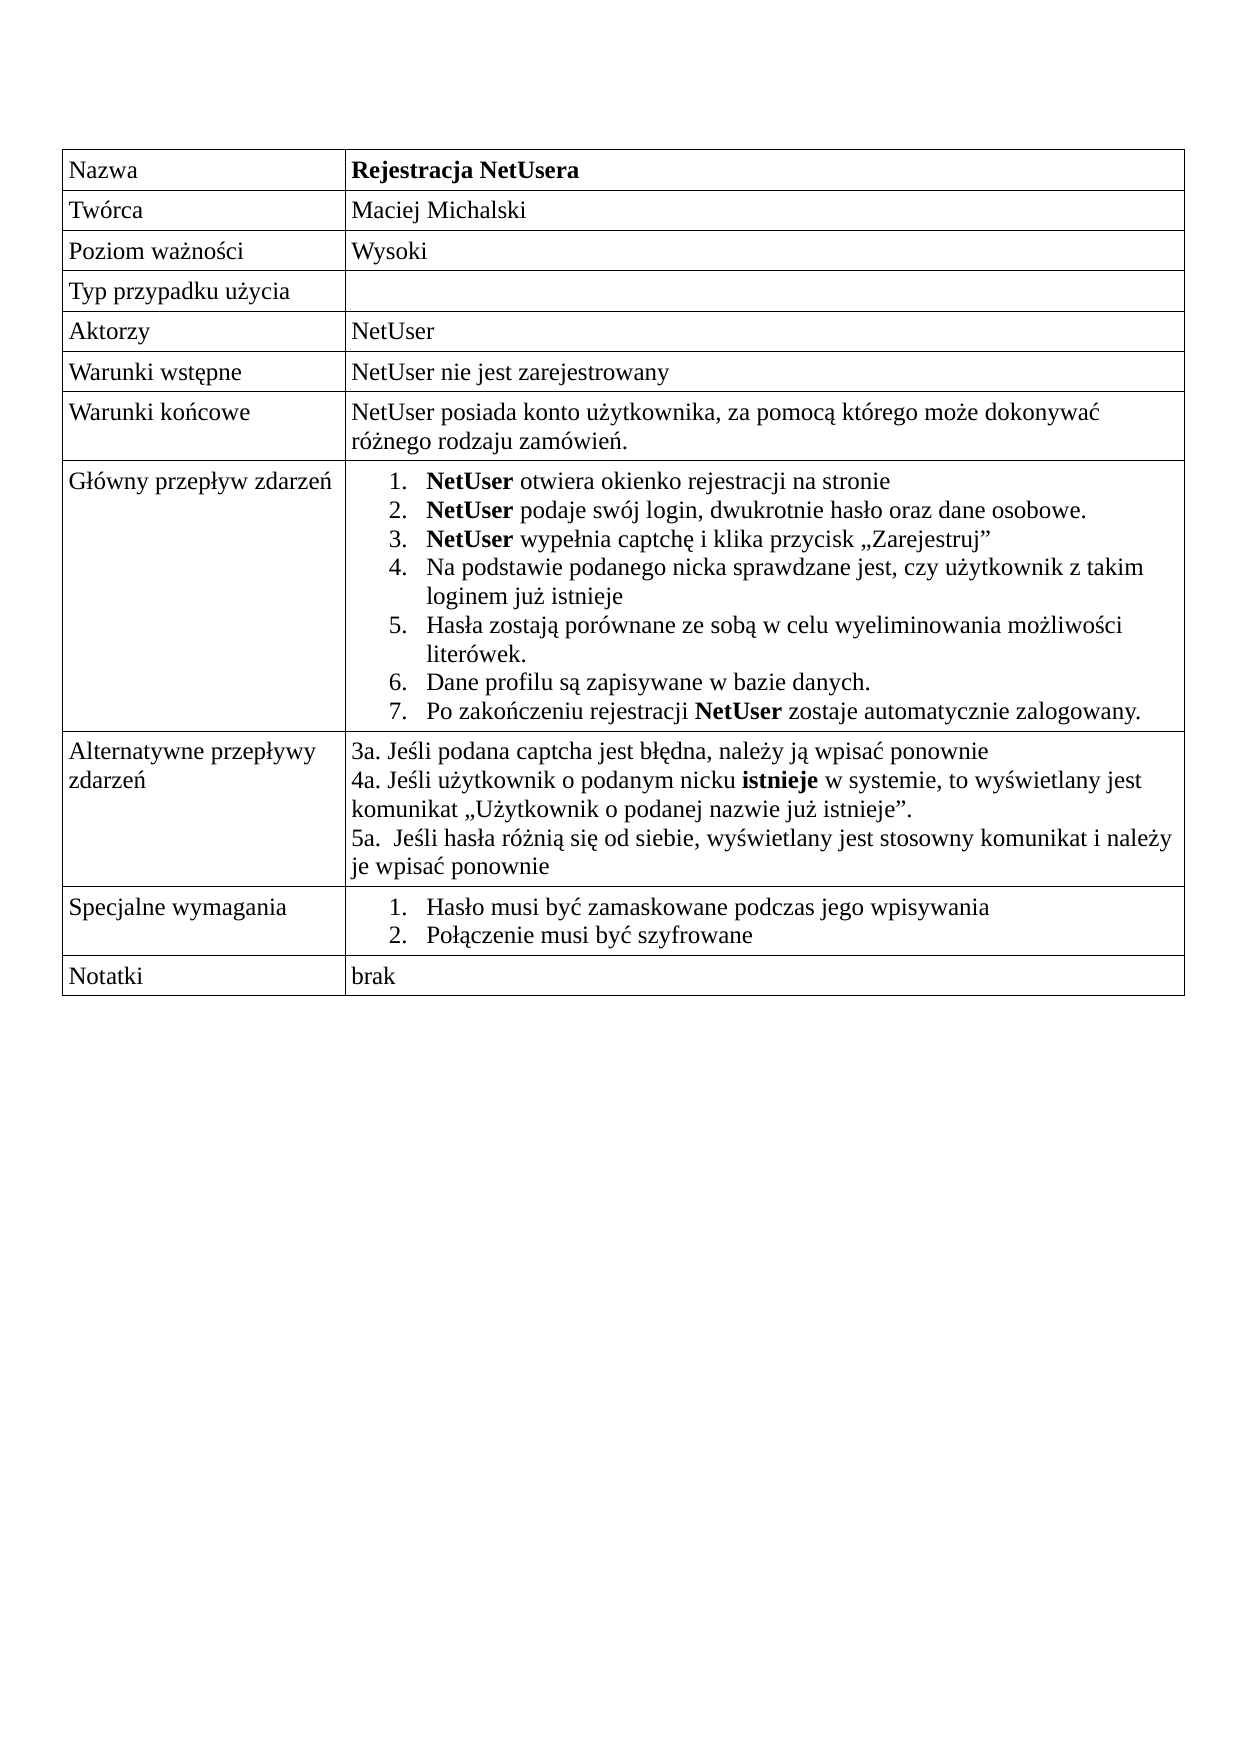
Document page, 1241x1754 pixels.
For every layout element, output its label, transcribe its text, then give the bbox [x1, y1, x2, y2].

table_cell 3a. Jeśli podana captcha jest błędna, należy ją wpisać ponownie 4a. Jeśli użytkownik o podanym nicku istnieje w systemie, to wyświetlany jest komunikat „Użytkownik o podanej nazwie już istnieje”. 5a. Jeśli hasła różnią się od siebie, wyświetlany jest stosowny komunikat i należy je wpisać ponownie [346, 732, 1184, 886]
table_cell Warunki końcowe [63, 392, 345, 460]
table_cell Notatki [63, 956, 345, 995]
table_cell NetUser [346, 312, 1184, 351]
table_cell Specjalne wymagania [63, 887, 345, 955]
table_cell Maciej Michalski [346, 191, 1184, 230]
table_cell Główny przepływ zdarzeń [63, 461, 345, 731]
table_cell Typ przypadku użycia [63, 271, 345, 311]
table_cell Aktorzy [63, 312, 345, 351]
table_cell Warunki wstępne [63, 352, 345, 391]
table_cell Hasło musi być zamaskowane podczas jego wpisywania Połączenie musi być szyfrowane [346, 887, 1184, 955]
table_cell Wysoki [346, 231, 1184, 270]
table_cell brak [346, 956, 1184, 995]
table_cell Twórca [63, 191, 345, 230]
table_cell NetUser nie jest zarejestrowany [346, 352, 1184, 391]
table_cell Poziom ważności [63, 231, 345, 270]
table_cell Alternatywne przepływy zdarzeń [63, 732, 345, 886]
table_header Nazwa [63, 150, 345, 190]
table_header Rejestracja NetUsera [346, 150, 1184, 190]
table_cell NetUser posiada konto użytkownika, za pomocą którego może dokonywać różnego rodzaju zamówień. [346, 392, 1184, 460]
table_cell [346, 271, 1184, 311]
table_cell NetUser otwiera okienko rejestracji na stronie NetUser podaje swój login, dwukrotnie hasło oraz dane osobowe. NetUser wypełnia captchę i klika przycisk „Zarejestruj” Na podstawie podanego nicka sprawdzane jest, czy użytkownik z takim loginem już istnieje Hasła zostają porównane ze sobą w celu wyeliminowania możliwości literówek. Dane profilu są zapisywane w bazie danych. Po zakończeniu rejestracji NetUser zostaje automatycznie zalogowany. [346, 461, 1184, 731]
